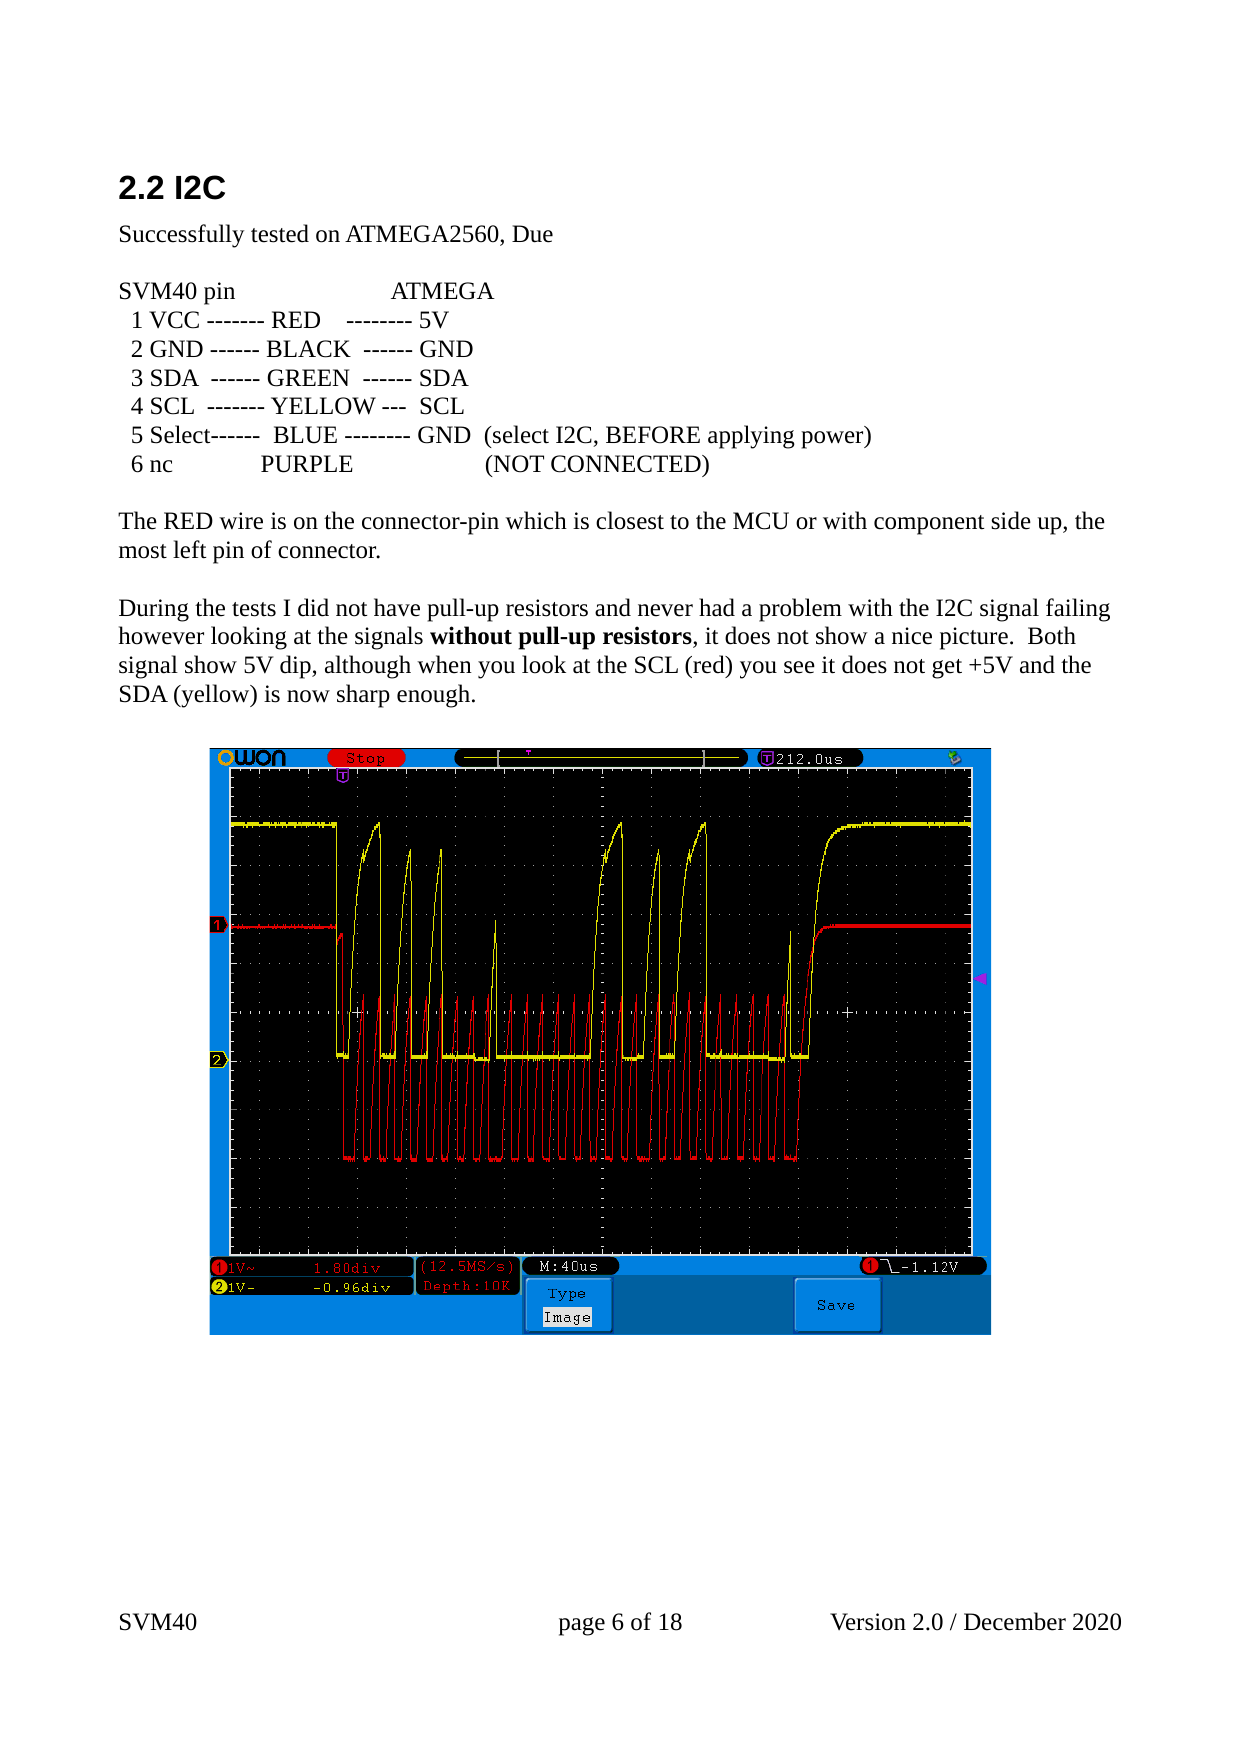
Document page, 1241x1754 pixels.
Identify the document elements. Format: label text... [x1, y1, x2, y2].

text Successfully tested on ATMEGA2560, Due [118, 219, 1122, 248]
text 1 VCC ------- RED -------- 5V [118, 305, 1122, 334]
subtitle 2.2 I2C [118, 168, 1122, 206]
text 6 nc PURPLE (NOT CONNECTED) [118, 449, 1122, 478]
text 2 GND ------ BLACK ------ GND [118, 334, 1122, 363]
text 5 Select------ BLUE -------- GND (select I2C, BEFORE applying power) [118, 420, 1122, 449]
text During the tests I did not have pull-up resistors and never had a problem with the I2C signal failing however looking at the signals without pull-up resistors, it does not show a nice picture. Both signal show 5V dip, although when you look at the SCL (red) you see it does not get +5V and the SDA (yellow) is now sharp enough. [118, 593, 1122, 708]
text 3 SDA ------ GREEN ------ SDA [118, 363, 1122, 391]
text SVM40 pin ATMEGA [118, 276, 1122, 305]
text The RED wire is on the connector-pin which is closest to the MCU or with component side up, the most left pin of connector. [118, 506, 1122, 564]
picture [209, 748, 992, 1335]
text 4 SCL ------- YELLOW --- SCL [118, 391, 1122, 420]
